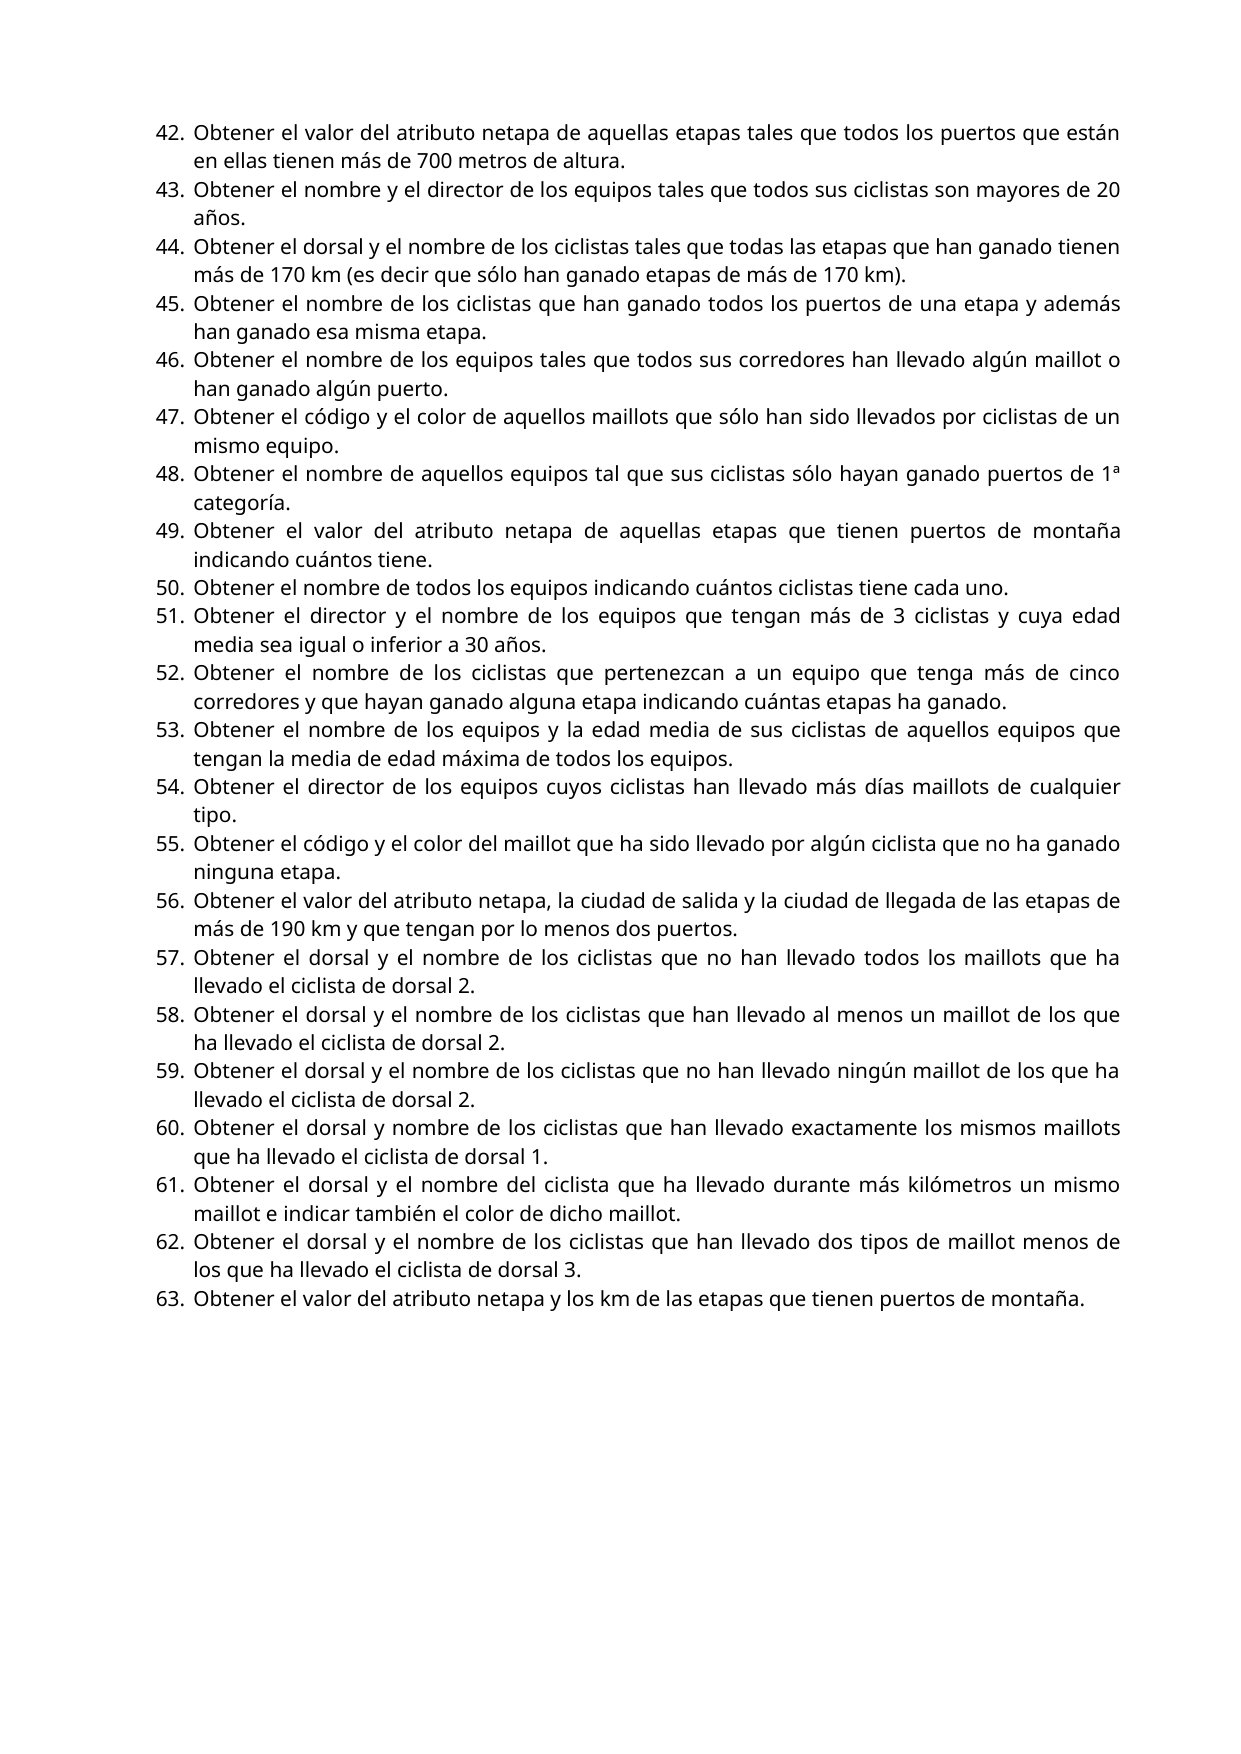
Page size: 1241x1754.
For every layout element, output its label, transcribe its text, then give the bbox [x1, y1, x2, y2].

list Obtener el nombre de los ciclistas que pertenezcan a un equipo que tenga más de cinco corredores y que hayan ganado alguna etapa indicando cuántas etapas ha ganado. [156, 658, 1122, 715]
list Obtener el dorsal y el nombre del ciclista que ha llevado durante más kilómetros un mismo maillot e indicar también el color de dicho maillot. [156, 1170, 1122, 1227]
list Obtener el código y el color de aquellos maillots que sólo han sido llevados por ciclistas de un mismo equipo. [156, 402, 1122, 459]
list Obtener el dorsal y el nombre de los ciclistas tales que todas las etapas que han ganado tienen más de 170 km (es decir que sólo han ganado etapas de más de 170 km). [156, 232, 1122, 289]
list Obtener el nombre de los equipos tales que todos sus corredores han llevado algún maillot o han ganado algún puerto. [156, 346, 1122, 402]
list Obtener el nombre de los equipos y la edad media de sus ciclistas de aquellos equipos que tengan la media de edad máxima de todos los equipos. [156, 715, 1122, 772]
list Obtener el director y el nombre de los equipos que tengan más de 3 ciclistas y cuya edad media sea igual o inferior a 30 años. [156, 602, 1122, 658]
list Obtener el dorsal y el nombre de los ciclistas que no han llevado ningún maillot de los que ha llevado el ciclista de dorsal 2. [156, 1057, 1122, 1113]
list Obtener el valor del atributo netapa y los km de las etapas que tienen puertos de montaña. [156, 1284, 1122, 1312]
list Obtener el nombre de los ciclistas que han ganado todos los puertos de una etapa y además han ganado esa misma etapa. [156, 289, 1122, 346]
list Obtener el nombre y el director de los equipos tales que todos sus ciclistas son mayores de 20 años. [156, 175, 1122, 232]
list Obtener el dorsal y el nombre de los ciclistas que han llevado al menos un maillot de los que ha llevado el ciclista de dorsal 2. [156, 1000, 1122, 1057]
list Obtener el nombre de aquellos equipos tal que sus ciclistas sólo hayan ganado puertos de 1ª categoría. [156, 459, 1122, 516]
list Obtener el dorsal y el nombre de los ciclistas que no han llevado todos los maillots que ha llevado el ciclista de dorsal 2. [156, 943, 1122, 1000]
list Obtener el dorsal y el nombre de los ciclistas que han llevado dos tipos de maillot menos de los que ha llevado el ciclista de dorsal 3. [156, 1227, 1122, 1284]
list Obtener el valor del atributo netapa de aquellas etapas tales que todos los puertos que están en ellas tienen más de 700 metros de altura. [156, 118, 1122, 175]
list Obtener el director de los equipos cuyos ciclistas han llevado más días maillots de cualquier tipo. [156, 772, 1122, 829]
list Obtener el nombre de todos los equipos indicando cuántos ciclistas tiene cada uno. [156, 573, 1122, 602]
list Obtener el valor del atributo netapa de aquellas etapas que tienen puertos de montaña indicando cuántos tiene. [156, 516, 1122, 573]
list Obtener el dorsal y nombre de los ciclistas que han llevado exactamente los mismos maillots que ha llevado el ciclista de dorsal 1. [156, 1113, 1122, 1170]
list Obtener el valor del atributo netapa, la ciudad de salida y la ciudad de llegada de las etapas de más de 190 km y que tengan por lo menos dos puertos. [156, 886, 1122, 943]
list Obtener el código y el color del maillot que ha sido llevado por algún ciclista que no ha ganado ninguna etapa. [156, 829, 1122, 886]
